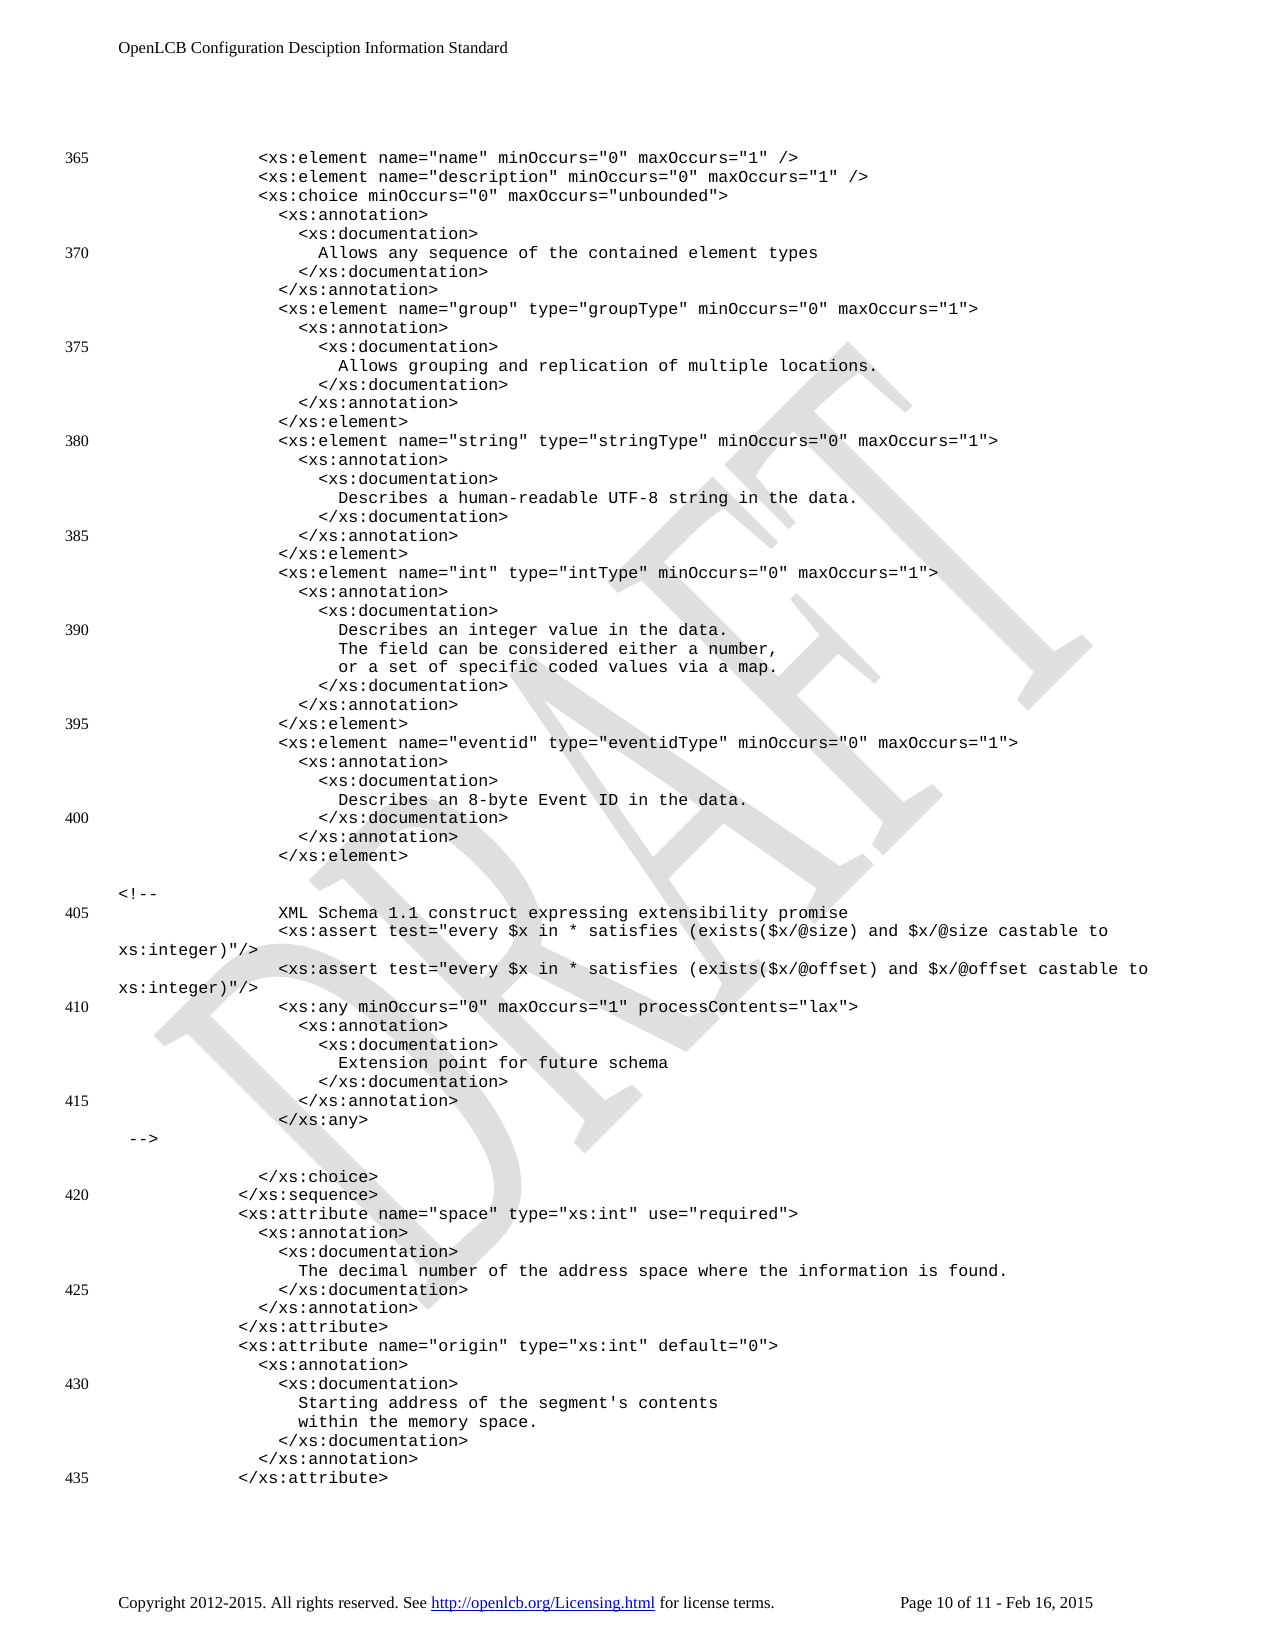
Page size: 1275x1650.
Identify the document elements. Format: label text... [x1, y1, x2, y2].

text <xs:documentation> [118, 1036, 208, 1055]
text Describes an 8-byte Event ID in the data. [608, 791, 701, 810]
text The field can be considered either a number, [743, 640, 813, 659]
text <xs:annotation> [118, 584, 662, 602]
text <xs:documentation> [118, 1243, 415, 1262]
text </xs:documentation> [440, 1281, 1157, 1300]
text <xs:assert test="every $x in * satisfies (exists($x/@offset) and $x/@offset castable to xs:integer)"/> [229, 977, 338, 998]
text <xs:documentation> [118, 772, 588, 791]
text or a set of specific coded values via a map. [864, 659, 1033, 678]
text <xs:attribute name="space" type="xs:int" use="required"> [118, 1206, 378, 1225]
text </xs:annotation> [118, 1451, 1157, 1470]
text Extension point for future schema [251, 1055, 427, 1074]
text [391, 885, 507, 904]
text XML Schema 1.1 construct expressing extensibility promise [687, 904, 812, 923]
text [565, 678, 757, 697]
text [705, 602, 807, 621]
text </xs:annotation> [483, 829, 627, 848]
text </xs:any> [497, 1112, 584, 1130]
text The field can be considered either a number, [1081, 640, 1157, 659]
text <xs:element name="int" type="intType" minOccurs="0" maxOccurs="1"> [969, 565, 1157, 584]
text within the memory space. [118, 1413, 1157, 1432]
text [798, 678, 1029, 697]
text The field can be considered either a number, [845, 640, 1020, 659]
text Starting address of the segment's contents [118, 1394, 1157, 1413]
text <!-- [118, 885, 367, 904]
text [950, 546, 1157, 565]
text <xs:element name="eventid" type="eventidType" minOccurs="0" maxOccurs="1"> [118, 734, 562, 753]
text [912, 508, 1157, 527]
text [326, 1130, 483, 1149]
text [1043, 678, 1157, 697]
text </xs:annotation> [701, 829, 757, 848]
text </xs:element> [683, 848, 783, 866]
text [556, 716, 592, 734]
text [703, 772, 851, 791]
text [875, 471, 1157, 489]
text <xs:documentation> [118, 602, 681, 621]
text </xs:documentation> [118, 810, 379, 829]
text Describes an 8-byte Event ID in the data. [118, 791, 601, 810]
text <xs:assert test="every $x in * satisfies (exists($x/@offset) and $x/@offset castable to xs:integer)"/> [343, 961, 461, 998]
text Describes a human-readable UTF-8 string in the data. [893, 489, 1157, 508]
text <xs:documentation> [118, 225, 1157, 244]
text </xs:annotation> [118, 697, 536, 716]
text <xs:annotation> [118, 452, 736, 471]
text <xs:annotation> [118, 1225, 396, 1243]
text [1006, 602, 1157, 621]
text <xs:any minOccurs="0" maxOccurs="1" processContents="lax"> [504, 998, 615, 1017]
text </xs:documentation> [911, 810, 1157, 829]
text </xs:element> [502, 848, 640, 866]
text <xs:element name="name" minOccurs="0" maxOccurs="1" /> [118, 150, 1157, 169]
text [988, 584, 1157, 602]
text [529, 885, 666, 904]
text </xs:annotation> [379, 829, 456, 848]
text Extension point for future schema [561, 1055, 1157, 1074]
text [675, 753, 832, 772]
text The field can be considered either a number, [118, 640, 719, 659]
text </xs:documentation> [118, 263, 1157, 282]
text <xs:annotation> [421, 1225, 476, 1243]
text <xs:documentation> [118, 338, 1157, 357]
text </xs:annotation> [118, 829, 358, 848]
text </xs:documentation> [118, 1432, 1157, 1451]
text [701, 509, 744, 527]
text <xs:element name="int" type="intType" minOccurs="0" maxOccurs="1"> [118, 565, 623, 584]
text [819, 716, 1157, 734]
text [760, 452, 832, 471]
text </xs:annotation> [635, 829, 680, 848]
text XML Schema 1.1 construct expressing extensibility promise [410, 904, 514, 923]
text or a set of specific coded values via a map. [537, 659, 738, 678]
text XML Schema 1.1 construct expressing extensibility promise [118, 904, 386, 923]
text </xs:annotation> [892, 829, 1157, 848]
text <xs:attribute name="origin" type="xs:int" default="0"> [118, 1338, 1157, 1357]
text <xs:attribute name="space" type="xs:int" use="required"> [512, 1206, 1157, 1225]
text </xs:documentation> [458, 810, 614, 829]
text [745, 508, 785, 527]
text </xs:annotation> [289, 1093, 459, 1112]
text <xs:assert test="every $x in * satisfies (exists($x/@size) and $x/@size castable to xs:integer)"/> [541, 923, 705, 961]
text <xs:annotation> [118, 753, 575, 772]
text <xs:assert test="every $x in * satisfies (exists($x/@size) and $x/@size castable to xs:integer)"/> [429, 923, 515, 961]
text or a set of specific coded values via a map. [815, 659, 866, 678]
text </xs:documentation> [118, 1281, 426, 1300]
text <xs:documentation> [118, 1376, 1157, 1394]
text <xs:choice minOccurs="0" maxOccurs="unbounded"> [118, 188, 1157, 207]
text </xs:annotation> [118, 1300, 1157, 1319]
text Describes an 8-byte Event ID in the data. [731, 791, 870, 810]
text </xs:documentation> [470, 1074, 556, 1093]
text </xs:annotation> [118, 282, 1157, 301]
text [582, 753, 647, 772]
text [815, 395, 1157, 414]
text <xs:documentation> [479, 1243, 1157, 1262]
text [757, 471, 850, 489]
text The decimal number of the address space where the information is found. [118, 1262, 429, 1281]
text [665, 546, 926, 565]
text </xs:documentation> [118, 376, 812, 395]
text </xs:annotation> [787, 829, 879, 848]
text </xs:choice> [118, 1168, 340, 1187]
text XML Schema 1.1 construct expressing extensibility promise [538, 904, 679, 923]
text </xs:documentation> [270, 1074, 443, 1093]
text </xs:sequence> [519, 1187, 1157, 1206]
text [621, 716, 794, 734]
text [593, 697, 776, 716]
text </xs:documentation> [118, 1074, 246, 1093]
text <xs:assert test="every $x in * satisfies (exists($x/@offset) and $x/@offset castable to xs:integer)"/> [575, 961, 721, 998]
text [674, 885, 816, 904]
text <xs:documentation> [232, 1036, 408, 1055]
text <xs:annotation> [704, 1017, 1157, 1036]
text [628, 1093, 1157, 1112]
text </xs:element> [118, 546, 642, 565]
text [833, 376, 883, 395]
text Describes a human-readable UTF-8 string in the data. [118, 489, 699, 508]
text Describes an 8-byte Event ID in the data. [930, 791, 1157, 810]
text </xs:choice> [520, 1168, 1157, 1187]
text [118, 1093, 265, 1112]
text </xs:any> [118, 1112, 283, 1130]
text </xs:documentation> [118, 508, 680, 527]
text <xs:documentation> [436, 1036, 518, 1055]
text [785, 508, 888, 527]
text --> [118, 1130, 302, 1149]
text [507, 1130, 579, 1149]
text </xs:annotation> [118, 527, 661, 546]
text <xs:element name="description" minOccurs="0" maxOccurs="1" /> [118, 169, 1157, 188]
text [856, 452, 1157, 471]
text Describes a human-readable UTF-8 string in the data. [768, 489, 869, 508]
text </xs:attribute> [118, 1319, 1157, 1338]
text <xs:annotation> [523, 1017, 653, 1036]
text Allows grouping and replication of multiple locations. [118, 357, 831, 376]
text <xs:assert test="every $x in * satisfies (exists($x/@offset) and $x/@offset castable to xs:integer)"/> [118, 961, 228, 998]
text <xs:assert test="every $x in * satisfies (exists($x/@size) and $x/@size castable to xs:integer)"/> [700, 923, 1157, 961]
text Allows any sequence of the contained element types [118, 244, 1157, 263]
text </xs:element> [118, 716, 549, 734]
text [800, 697, 1157, 716]
text The decimal number of the address space where the information is found. [459, 1262, 1157, 1281]
text <xs:annotation> [118, 320, 1157, 338]
text </xs:documentation> [759, 810, 882, 829]
text </xs:element> [118, 848, 339, 866]
text </xs:choice> [364, 1168, 494, 1187]
text <xs:documentation> [118, 471, 747, 489]
text <xs:any minOccurs="0" maxOccurs="1" processContents="lax"> [723, 998, 1157, 1017]
text Extension point for future schema [118, 1055, 227, 1074]
text </xs:element> [367, 848, 476, 866]
text [818, 414, 1157, 433]
text </xs:element> [118, 414, 774, 433]
text </xs:attribute> [118, 1470, 1157, 1489]
text <xs:assert test="every $x in * satisfies (exists($x/@size) and $x/@size castable to xs:integer)"/> [118, 923, 424, 961]
text [687, 584, 963, 602]
text or a set of specific coded values via a map. [1062, 659, 1157, 678]
text <xs:any minOccurs="0" maxOccurs="1" processContents="lax"> [211, 998, 366, 1017]
text <xs:assert test="every $x in * satisfies (exists($x/@offset) and $x/@offset castable to xs:integer)"/> [742, 961, 1157, 998]
text [875, 772, 1157, 791]
text <xs:annotation> [118, 1017, 170, 1036]
text or a set of specific coded values via a map. [118, 659, 524, 678]
text </xs:documentation> [580, 1074, 1157, 1093]
text <xs:documentation> [542, 1036, 1157, 1055]
text <xs:element name="eventid" type="eventidType" minOccurs="0" maxOccurs="1"> [837, 734, 1157, 753]
text [931, 527, 1157, 546]
text Allows grouping and replication of multiple locations. [865, 357, 1157, 376]
text </xs:documentation> [118, 678, 523, 697]
text [884, 376, 1157, 395]
text [682, 527, 766, 546]
text Describes an integer value in the data. [118, 621, 700, 640]
text Describes an integer value in the data. [724, 621, 818, 640]
text <xs:element name="string" type="stringType" minOccurs="0" maxOccurs="1"> [837, 433, 1157, 452]
text <xs:element name="string" type="stringType" minOccurs="0" maxOccurs="1"> [118, 433, 755, 452]
text XML Schema 1.1 construct expressing extensibility promise [817, 904, 1157, 923]
text Extension point for future schema [454, 1055, 537, 1074]
text <xs:annotation> [417, 1017, 499, 1036]
text [836, 885, 1157, 904]
text <xs:annotation> [498, 1225, 1157, 1243]
text [764, 527, 907, 546]
text </xs:sequence> [118, 1187, 359, 1206]
text <xs:element name="int" type="intType" minOccurs="0" maxOccurs="1"> [668, 565, 945, 584]
text <xs:annotation> [118, 1357, 1157, 1376]
text <xs:annotation> [118, 207, 1157, 225]
text </xs:any> [308, 1112, 472, 1130]
text </xs:sequence> [383, 1187, 494, 1206]
text </xs:documentation> [622, 810, 699, 829]
text <xs:annotation> [213, 1017, 389, 1036]
text [595, 772, 675, 791]
text <xs:any minOccurs="0" maxOccurs="1" processContents="lax"> [118, 998, 189, 1017]
text [591, 1130, 1157, 1149]
text </xs:any> [610, 1112, 1157, 1130]
text [807, 602, 982, 621]
text [485, 1093, 575, 1112]
text </xs:annotation> [118, 395, 793, 414]
text </xs:element> [815, 848, 1157, 866]
text [856, 753, 1157, 772]
text <xs:any minOccurs="0" maxOccurs="1" processContents="lax"> [396, 998, 480, 1017]
text <xs:attribute name="space" type="xs:int" use="required"> [402, 1206, 490, 1225]
text Describes an integer value in the data. [1025, 621, 1157, 640]
text Describes an integer value in the data. [826, 621, 1001, 640]
text <xs:element name="group" type="groupType" minOccurs="0" maxOccurs="1"> [118, 301, 1157, 320]
text <xs:element name="eventid" type="eventidType" minOccurs="0" maxOccurs="1"> [647, 734, 813, 753]
